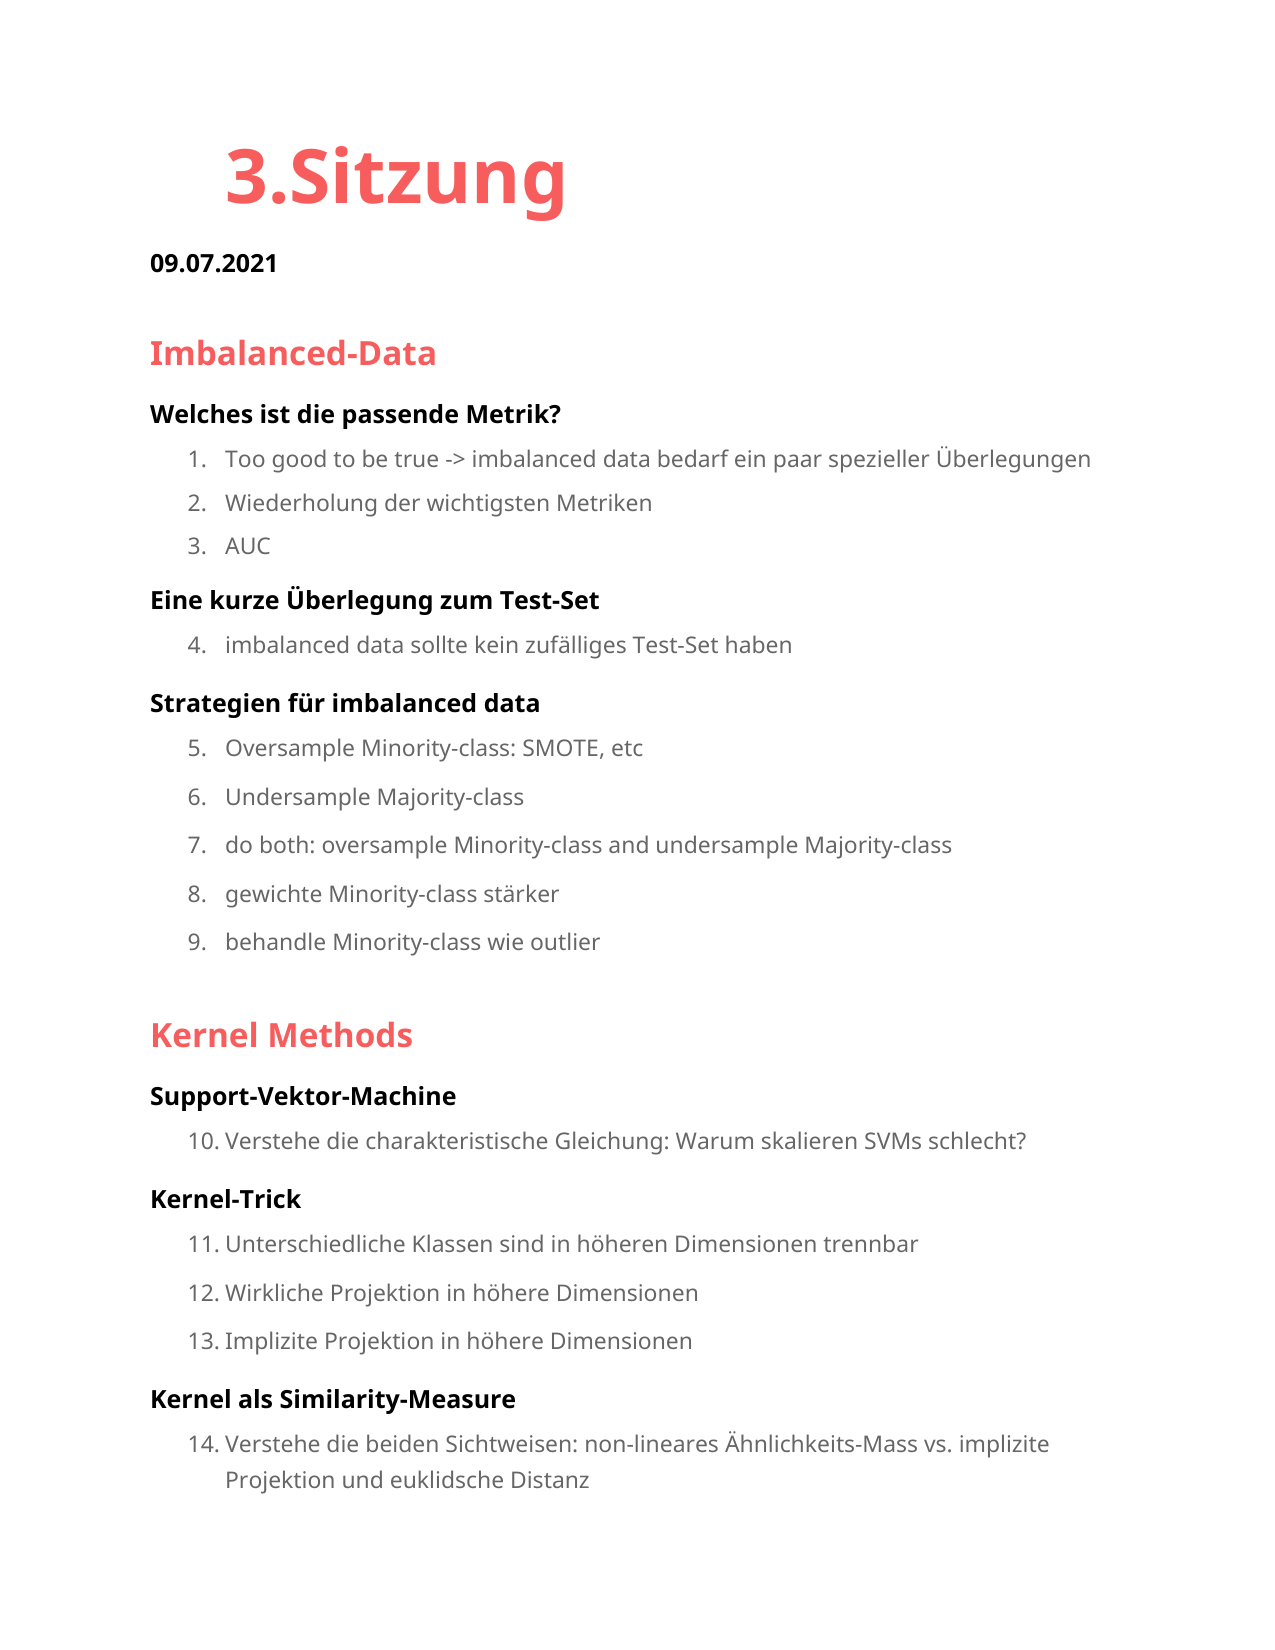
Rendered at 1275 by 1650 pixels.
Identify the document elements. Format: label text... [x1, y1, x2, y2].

list do both: oversample Minority-class and undersample Majority-class [187, 829, 1125, 860]
list Unterschiedliche Klassen sind in höheren Dimensionen trennbar [187, 1228, 1125, 1259]
list imbalanced data sollte kein zufälliges Test-Set haben [187, 629, 1125, 660]
list Verstehe die charakteristische Gleichung: Warum skalieren SVMs schlecht? [187, 1125, 1125, 1156]
title 3.Sitzung [225, 123, 1128, 225]
list AUC [187, 530, 1128, 562]
subtitle Eine kurze Überlegung zum Test-Set [150, 582, 1128, 616]
list Too good to be true -> imbalanced data bedarf ein paar spezieller Überlegungen [187, 443, 1128, 474]
list Wirkliche Projektion in höhere Dimensionen [187, 1277, 1125, 1308]
subtitle Kernel als Similarity-Measure [150, 1382, 1128, 1416]
list gewichte Minority-class stärker [187, 878, 1125, 909]
list Undersample Majority-class [187, 781, 1125, 812]
subtitle Imbalanced-Data [150, 330, 1128, 375]
subtitle Support-Vektor-Machine [150, 1078, 1128, 1112]
list Implizite Projektion in höhere Dimensionen [187, 1325, 1125, 1356]
list Oversample Minority-class: SMOTE, etc [187, 732, 1125, 763]
list behandle Minority-class wie outlier [187, 926, 1125, 957]
subtitle 09.07.2021 [150, 246, 1128, 280]
subtitle Welches ist die passende Metrik? [150, 396, 1128, 430]
list Verstehe die beiden Sichtweisen: non-lineares Ähnlichkeits-Mass vs. implizite Projektion und euklidsche Distanz [187, 1428, 1125, 1496]
subtitle Kernel Methods [150, 1012, 1128, 1057]
subtitle Strategien für imbalanced data [150, 686, 1128, 720]
subtitle Kernel-Trick [150, 1182, 1128, 1216]
list Wiederholung der wichtigsten Metriken [187, 487, 1128, 518]
